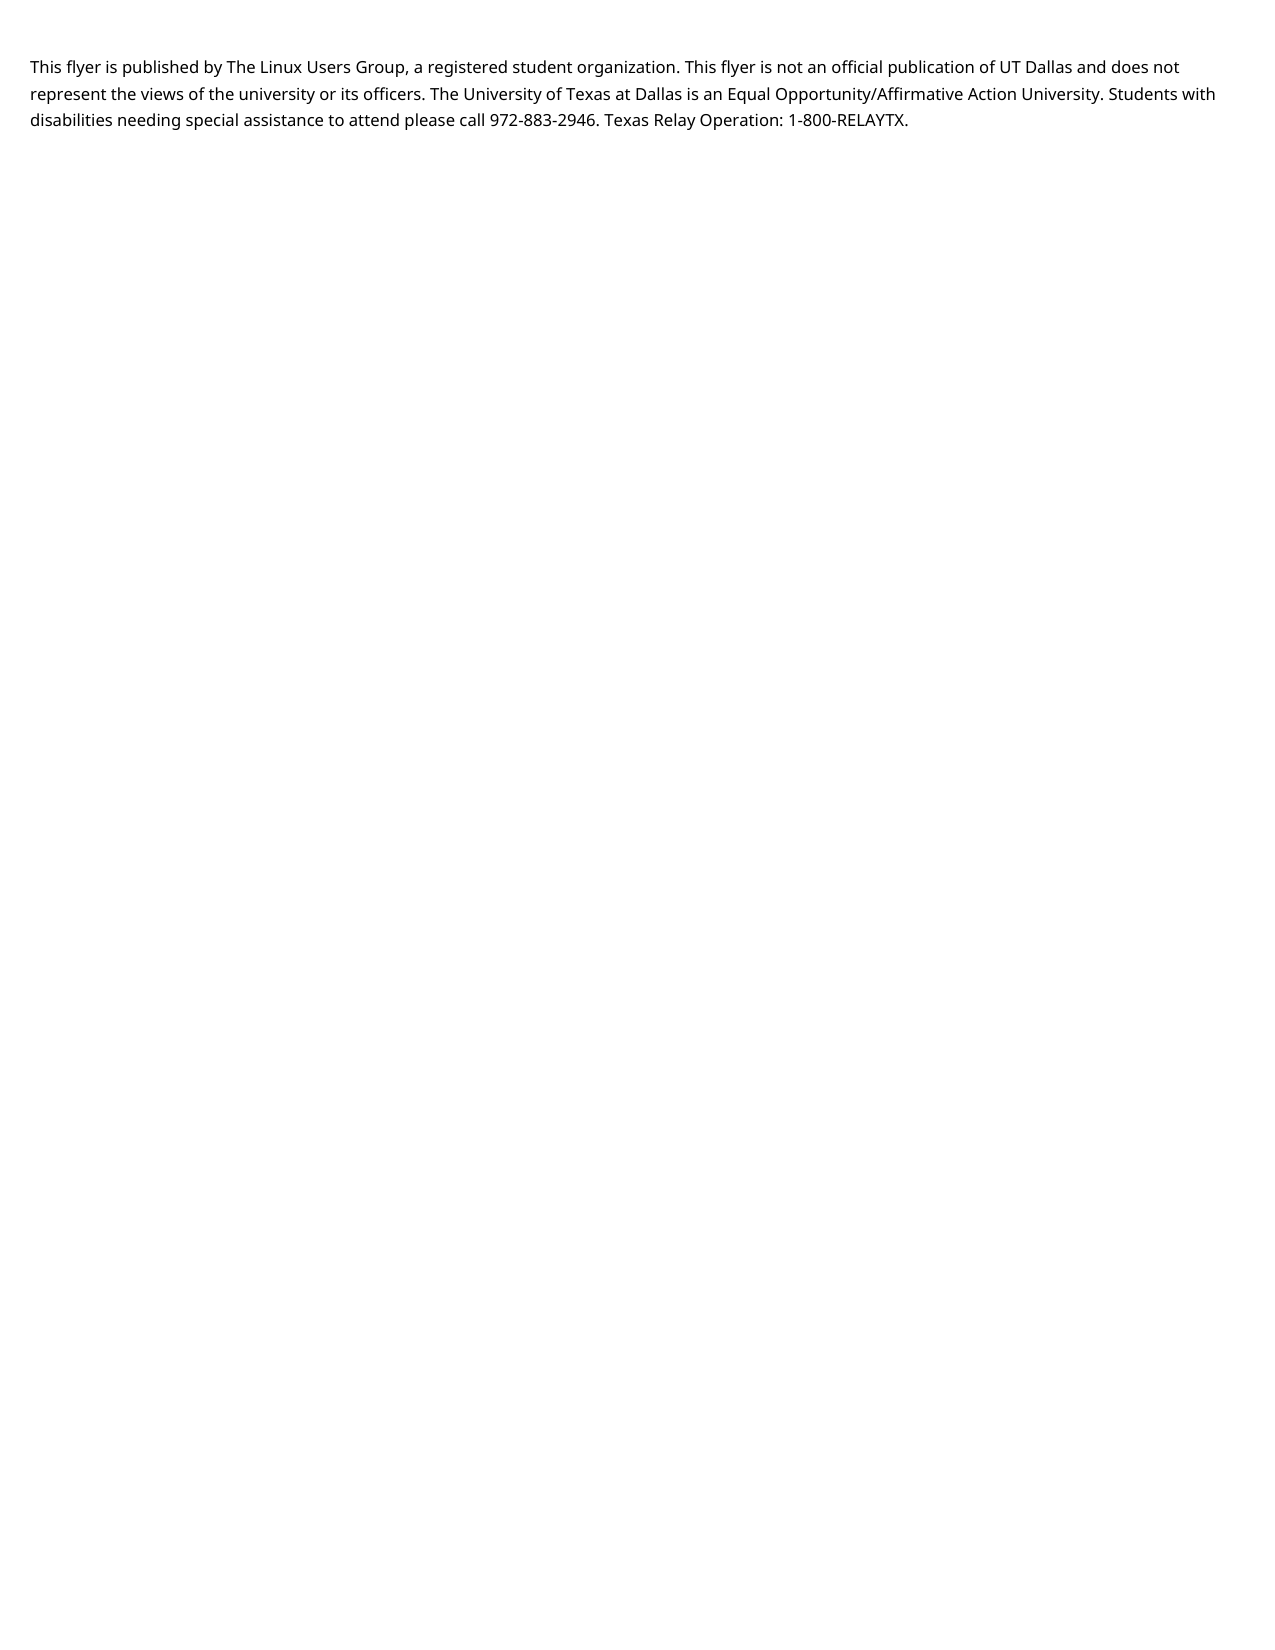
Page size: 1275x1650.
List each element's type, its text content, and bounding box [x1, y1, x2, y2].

text This flyer is published by The Linux Users Group, a registered student organization. This flyer is not an official publication of UT Dallas and does not represent the views of the university or its officers. The University of Texas at Dallas is an Equal Opportunity/Affirmative Action University. Students with disabilities needing special assistance to attend please call 972-883-2946. Texas Relay Operation: 1-800-RELAYTX. [30, 56, 1245, 131]
